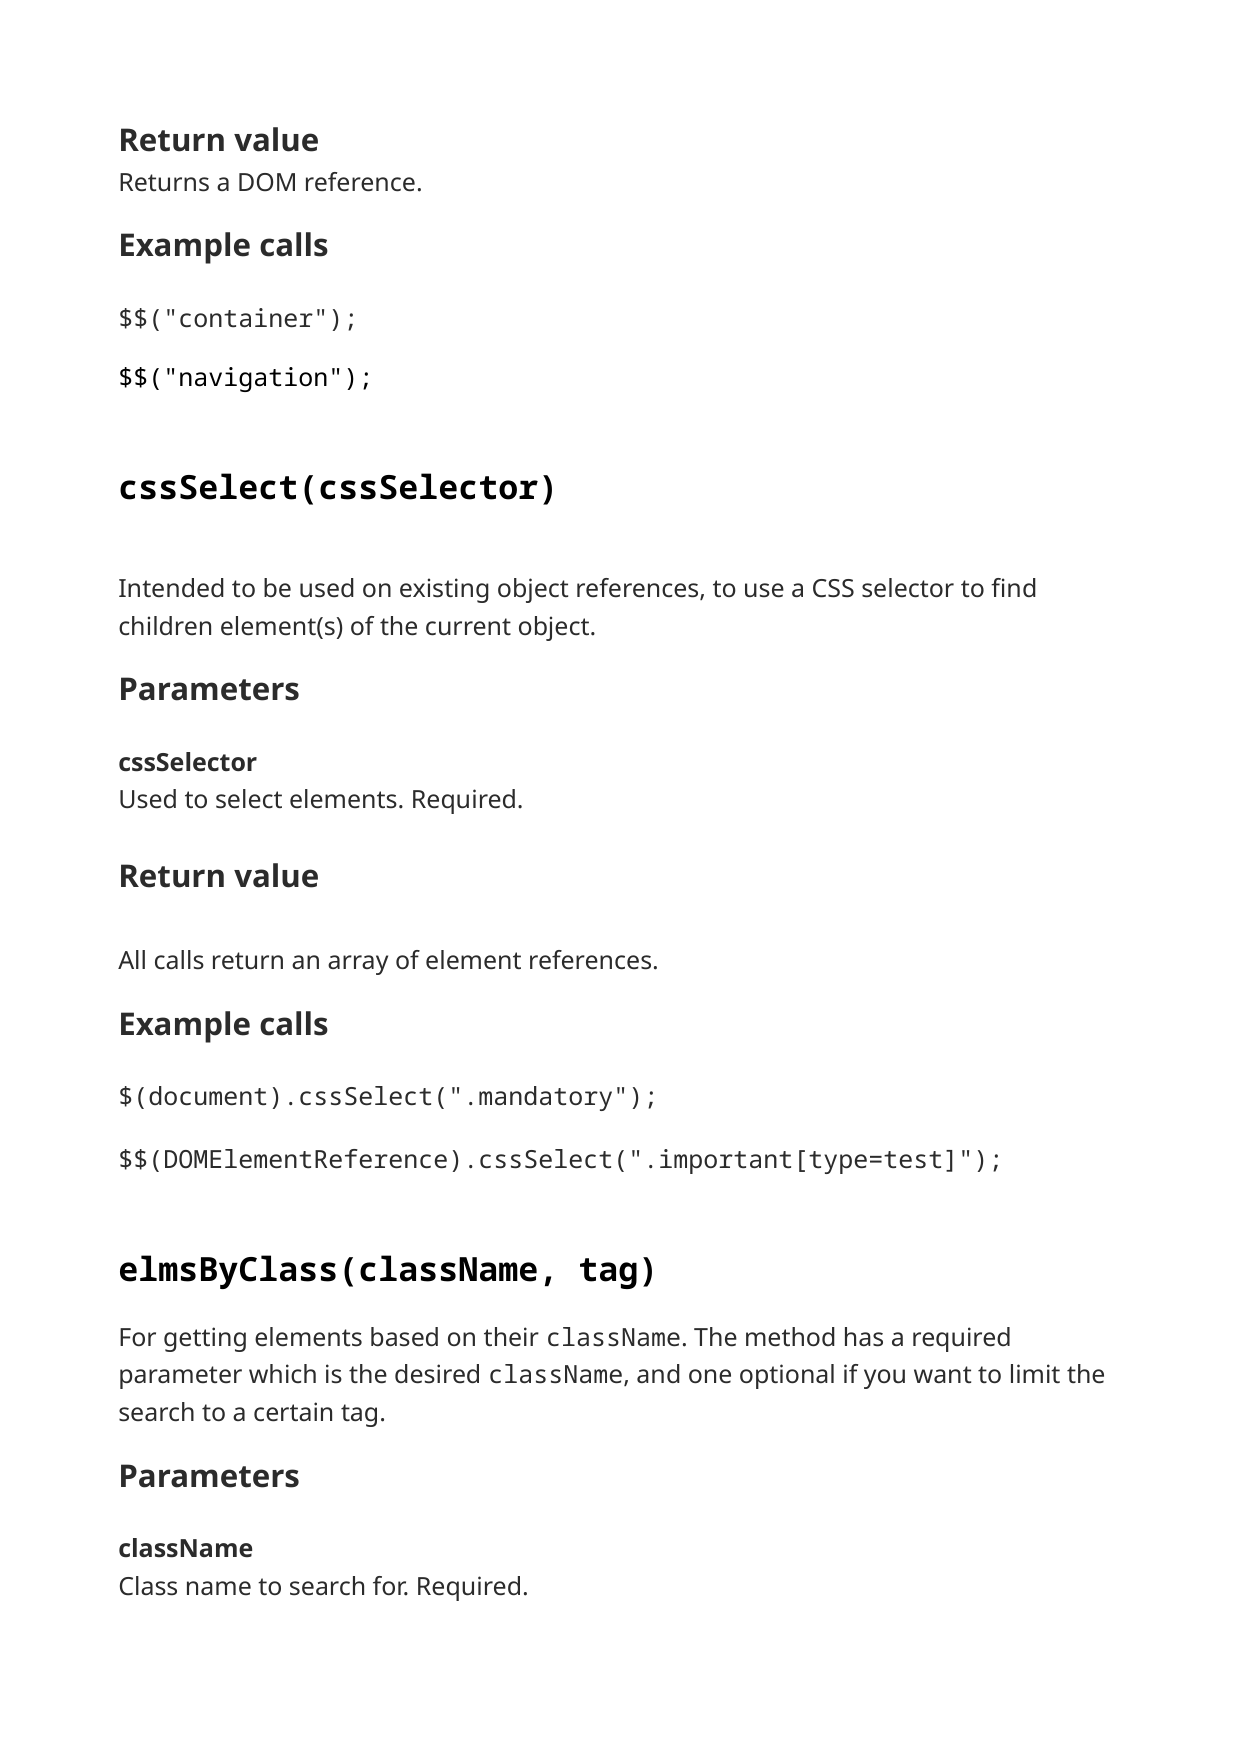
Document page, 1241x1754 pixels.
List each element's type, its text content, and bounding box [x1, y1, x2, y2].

text Parameters [118, 667, 1122, 710]
text Parameters [118, 1454, 1122, 1496]
text $$("navigation"); [118, 359, 1122, 394]
subtitle cssSelect(cssSelector) [118, 419, 1122, 555]
text For getting elements based on their className. The method has a required parameter which is the desired className, and one optional if you want to limit the search to a certain tag. [118, 1316, 1122, 1429]
text Used to select elements. Required. [118, 779, 1122, 854]
text Class name to search for. Required. [118, 1565, 1122, 1602]
text cssSelector [118, 741, 1122, 779]
text Example calls [118, 1001, 1122, 1044]
text $(document).cssSelect(".mandatory"); [118, 1075, 1122, 1113]
text elmsByClass(className, tag) [118, 1200, 1122, 1291]
text className [118, 1527, 1122, 1565]
text Intended to be used on existing object references, to use a CSS selector to find children element(s) of the current object. [118, 567, 1122, 642]
text Return value All calls return an array of element references. [118, 854, 1122, 976]
text $$("container"); [118, 297, 1122, 334]
text $$(DOMElementReference).cssSelect(".important[type=test]"); [118, 1138, 1122, 1175]
text Example calls [118, 223, 1122, 266]
text Return value Returns a DOM reference. [118, 118, 1122, 198]
